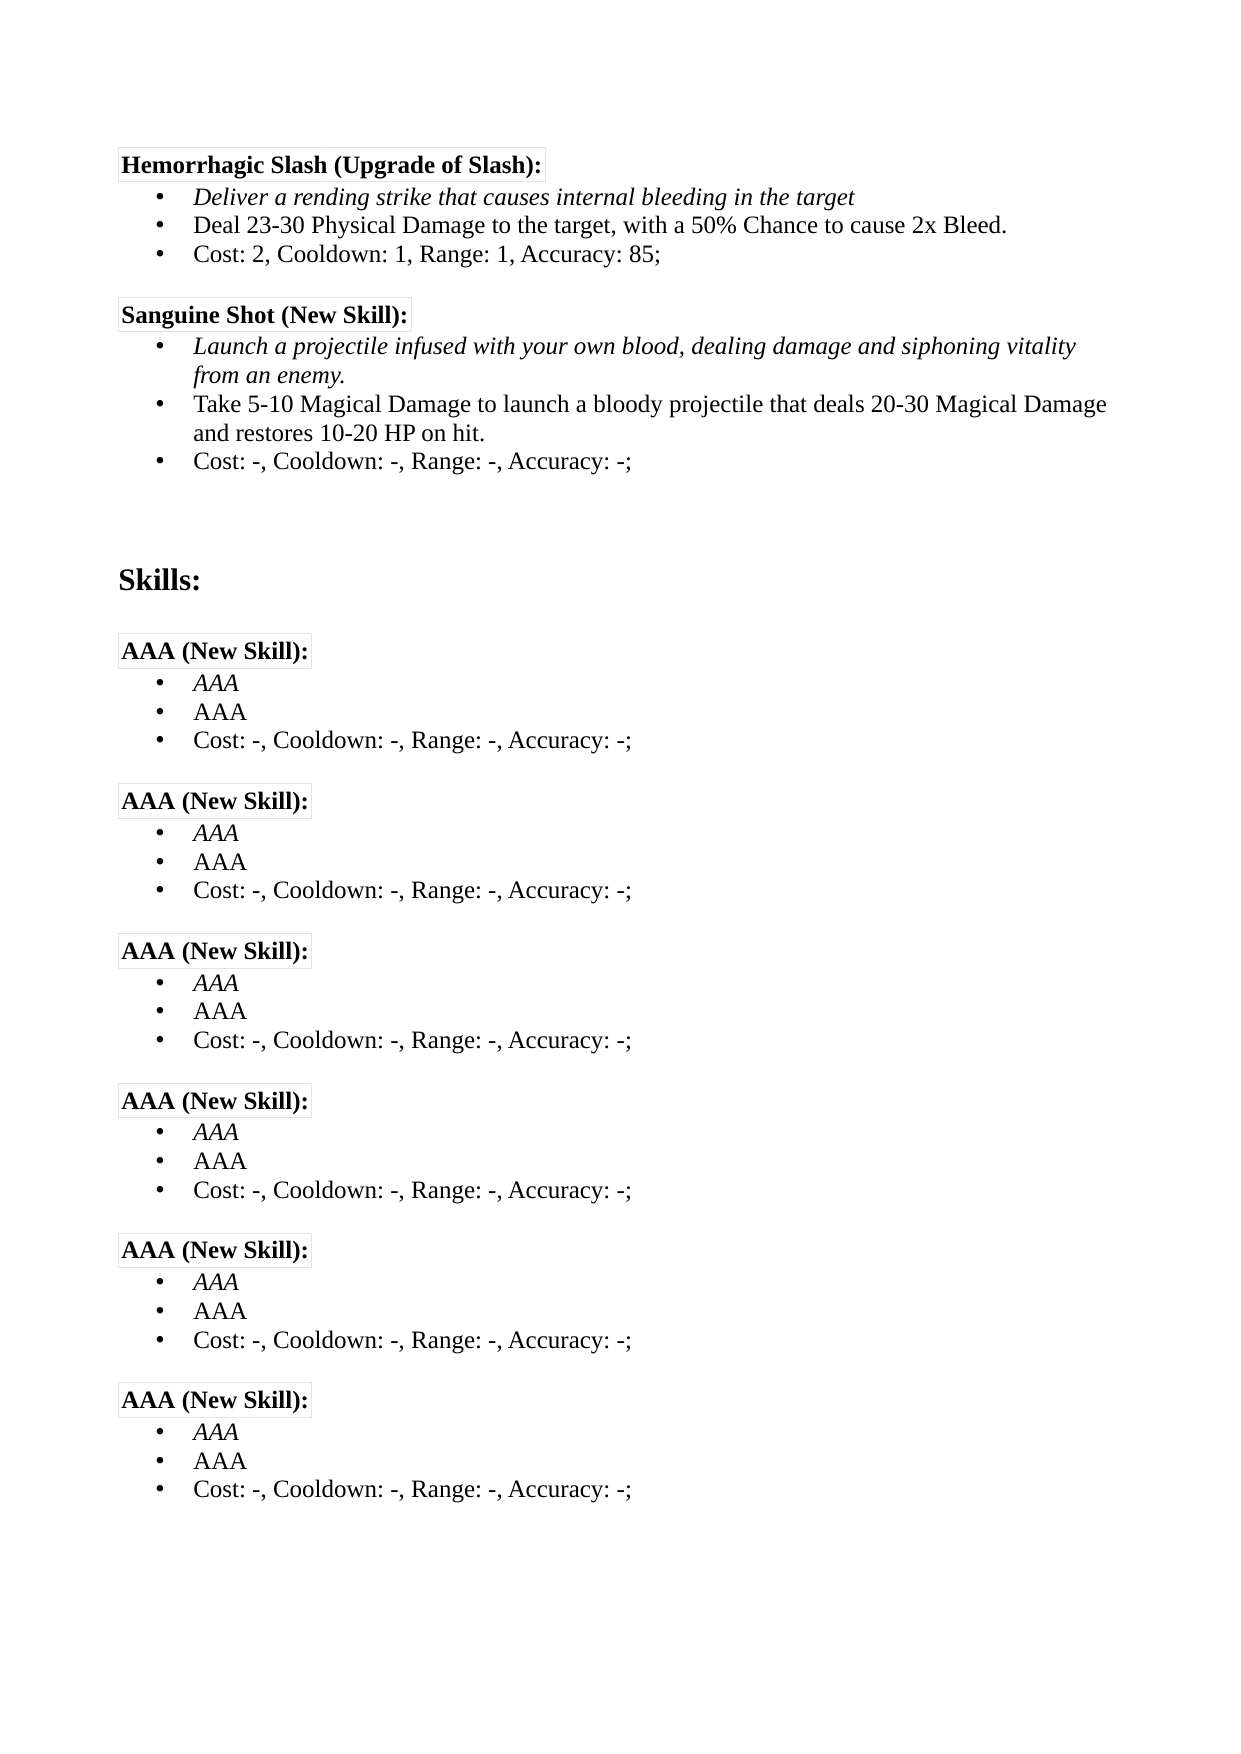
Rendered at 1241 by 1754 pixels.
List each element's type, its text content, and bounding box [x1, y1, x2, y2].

list Cost: -, Cooldown: -, Range: -, Accuracy: -; [156, 1474, 1122, 1503]
text Sanguine Shot (New Skill): [119, 298, 411, 331]
text AAA (New Skill): [119, 634, 311, 668]
list Cost: -, Cooldown: -, Range: -, Accuracy: -; [156, 1325, 1122, 1353]
list AAA [156, 996, 1122, 1025]
text Hemorrhagic Slash (Upgrade of Slash): [119, 148, 545, 181]
text [312, 1083, 1122, 1117]
list AAA [156, 1146, 1122, 1175]
text AAA (New Skill): [119, 1084, 311, 1117]
text [546, 147, 1122, 182]
list AAA [156, 847, 1122, 875]
list AAA [156, 1296, 1122, 1325]
list Cost: 2, Cooldown: 1, Range: 1, Accuracy: 85; [156, 239, 1122, 268]
list AAA [156, 697, 1122, 726]
text AAA (New Skill): [119, 1383, 311, 1417]
list Deliver a rending strike that causes internal bleeding in the target [156, 182, 1122, 210]
text [312, 783, 1122, 818]
list Take 5-10 Magical Damage to launch a bloody projectile that deals 20-30 Magical Damage and restores 10-20 HP on hit. [156, 389, 1122, 446]
text [312, 633, 1122, 668]
text [312, 1382, 1122, 1417]
list AAA [156, 968, 1122, 996]
list Cost: -, Cooldown: -, Range: -, Accuracy: -; [156, 726, 1122, 754]
text [412, 297, 1122, 331]
list AAA [156, 1446, 1122, 1474]
text [312, 1232, 1122, 1267]
list AAA [156, 1417, 1122, 1446]
list Cost: -, Cooldown: -, Range: -, Accuracy: -; [156, 446, 1122, 475]
list AAA [156, 1117, 1122, 1146]
list Launch a projectile infused with your own blood, dealing damage and siphoning vitality from an enemy. [156, 331, 1122, 389]
list AAA [156, 668, 1122, 697]
list AAA [156, 1267, 1122, 1296]
text [312, 933, 1122, 968]
text AAA (New Skill): [119, 934, 311, 968]
text Skills: [118, 561, 1122, 597]
list Cost: -, Cooldown: -, Range: -, Accuracy: -; [156, 1175, 1122, 1204]
text AAA (New Skill): [119, 784, 311, 818]
text AAA (New Skill): [119, 1234, 311, 1267]
list AAA [156, 818, 1122, 847]
list Cost: -, Cooldown: -, Range: -, Accuracy: -; [156, 1025, 1122, 1054]
list Deal 23-30 Physical Damage to the target, with a 50% Chance to cause 2x Bleed. [156, 210, 1122, 239]
list Cost: -, Cooldown: -, Range: -, Accuracy: -; [156, 875, 1122, 904]
